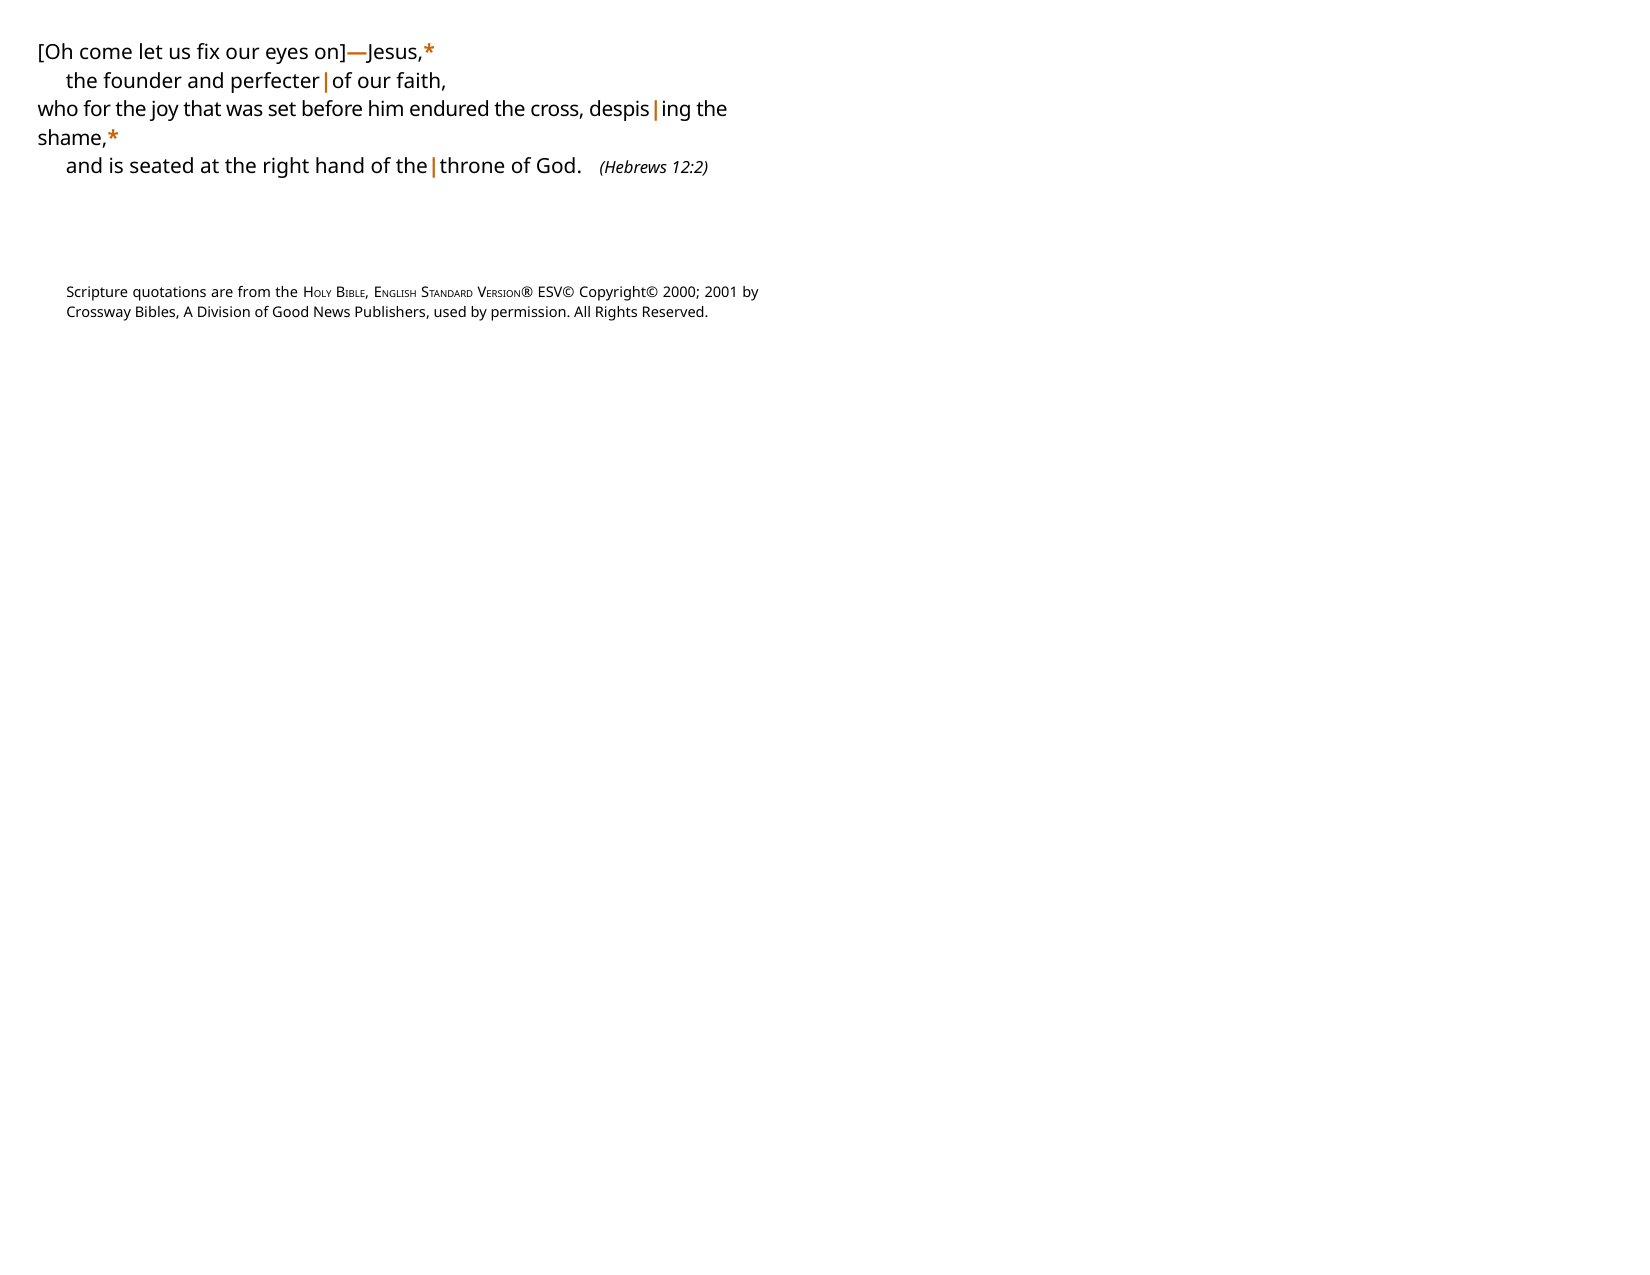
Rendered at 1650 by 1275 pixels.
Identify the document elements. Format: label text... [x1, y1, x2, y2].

text who for the joy that was set before him endured the cross, despis|ing the shame,* [37, 94, 787, 151]
text Scripture quotations are from the Holy Bible, English Standard Version® ESV© Copyright© 2000; 2001 by Crossway Bibles, A Division of Good News Publishers, used by permission. All Rights Reserved. [66, 282, 759, 322]
text the founder and perfecter|of our faith, [66, 66, 787, 94]
text [Oh come let us fix our eyes on]—Jesus,* [37, 37, 787, 66]
text and is seated at the right hand of the|throne of God. (Hebrews 12:2) [66, 151, 787, 180]
